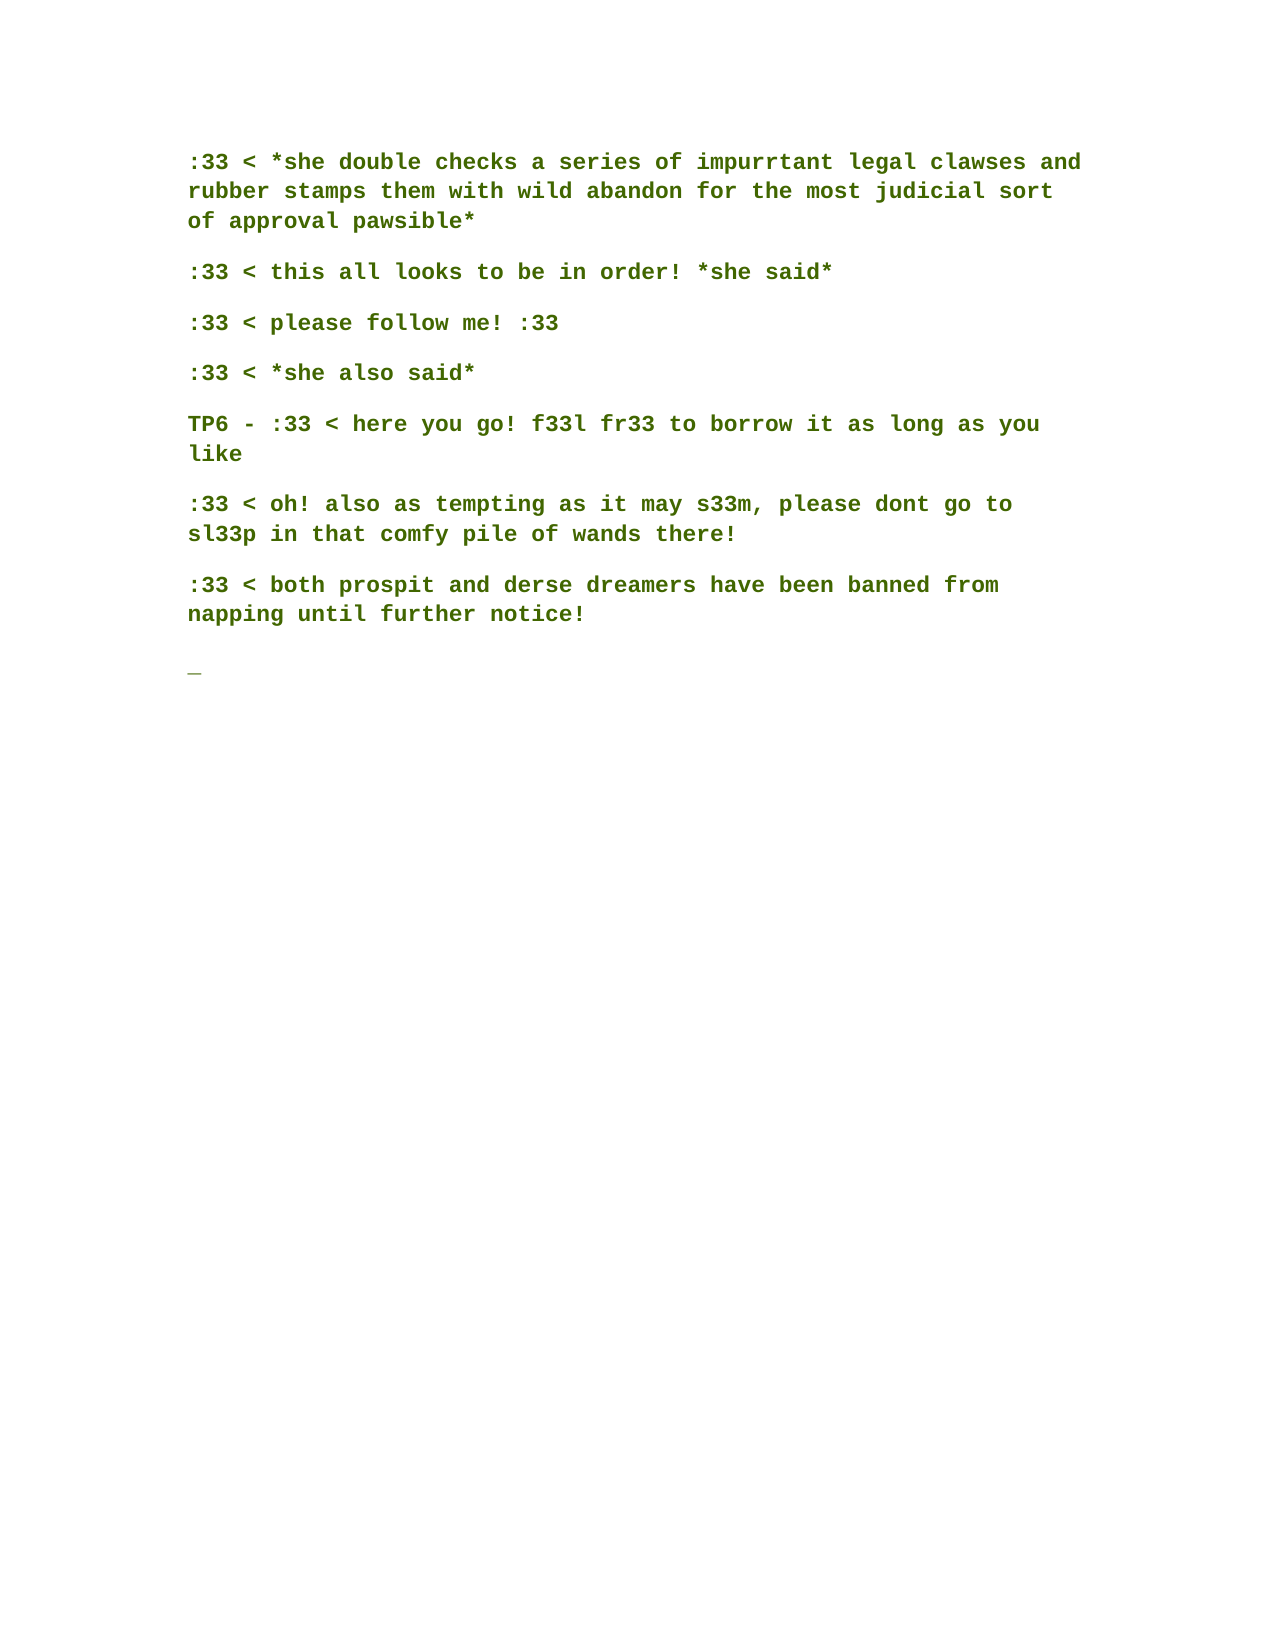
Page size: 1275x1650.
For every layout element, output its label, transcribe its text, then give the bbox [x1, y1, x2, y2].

text :33 < please follow me! :33 [187, 311, 1087, 337]
text :33 < *she double checks a series of impurrtant legal clawses and rubber stamps them with wild abandon for the most judicial sort of approval pawsible* [187, 150, 1087, 236]
text :33 < both prospit and derse dreamers have been banned from napping until further notice! [187, 573, 1087, 629]
text :33 < oh! also as tempting as it may s33m, please dont go to sl33p in that comfy pile of wands there! [187, 492, 1087, 548]
text :33 < this all looks to be in order! *she said* [187, 260, 1087, 286]
text _ [187, 653, 1087, 679]
text TP6 - :33 < here you go! f33l fr33 to borrow it as long as you like [187, 412, 1087, 468]
text :33 < *she also said* [187, 361, 1087, 387]
